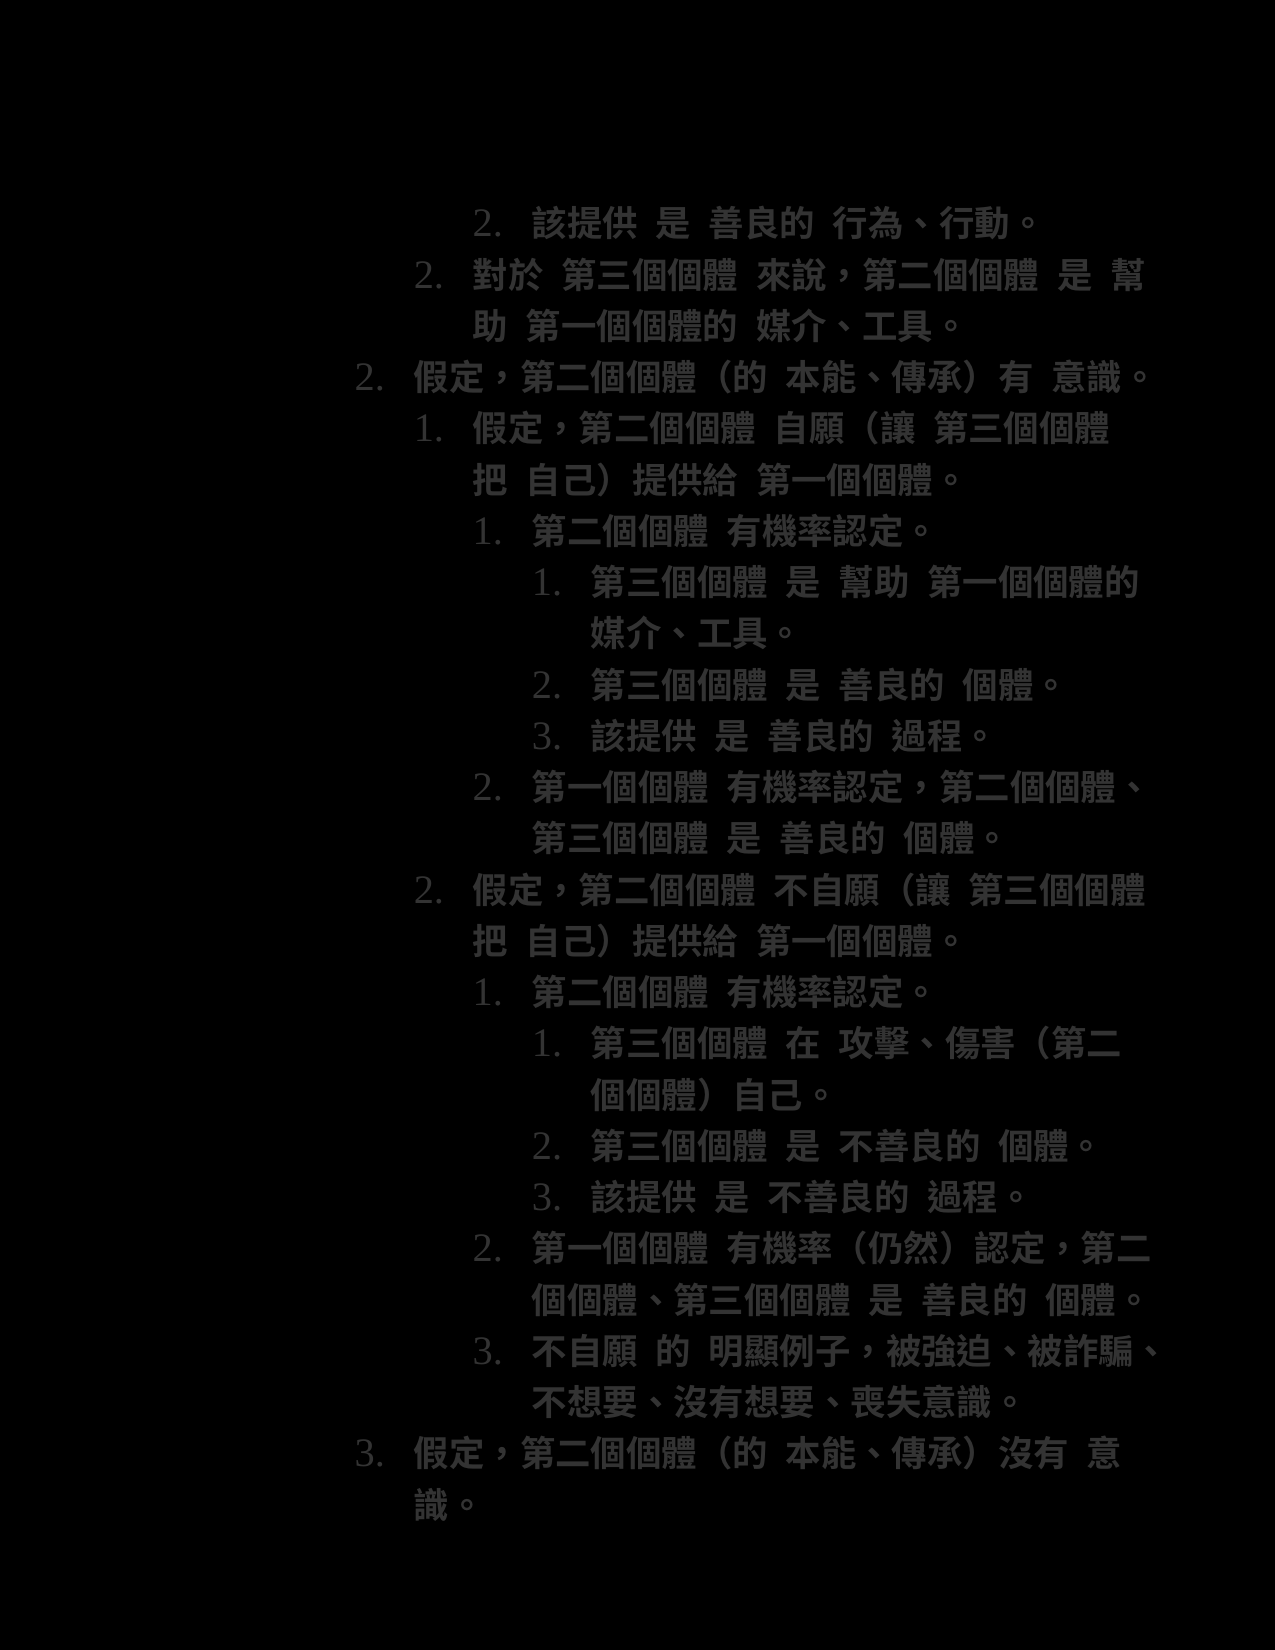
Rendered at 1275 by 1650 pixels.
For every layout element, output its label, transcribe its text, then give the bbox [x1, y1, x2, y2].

list 第三個個體 在 攻擊、傷害（第二個個體）自己。 [532, 1016, 1157, 1118]
list 第二個個體 有機率認定。 [472, 964, 1157, 1016]
list 第一個個體 有機率認定，第二個個體、第三個個體 是 善良的 個體。 [472, 759, 1157, 862]
list 第一個個體 有機率（仍然）認定，第二個個體、第三個個體 是 善良的 個體。 [472, 1221, 1157, 1323]
list 該提供 是 善良的 過程。 [532, 708, 1157, 759]
list 該提供 是 不善良的 過程。 [532, 1169, 1157, 1221]
list 假定，第二個個體（的 本能、傳承）沒有 意識。 [354, 1426, 1157, 1528]
list 第二個個體 有機率認定。 [472, 503, 1157, 554]
list 第三個個體 是 幫助 第一個個體的 媒介、工具。 [532, 554, 1157, 657]
list 假定，第二個個體（的 本能、傳承）有 意識。 [354, 349, 1157, 401]
list 對於 第三個個體 來說，第二個個體 是 幫助 第一個個體的 媒介、工具。 [413, 247, 1157, 349]
list 假定，第二個個體 自願（讓 第三個個體 把 自己）提供給 第一個個體。 [413, 401, 1157, 503]
list 第三個個體 是 不善良的 個體。 [532, 1118, 1157, 1169]
list 該提供 是 善良的 行為、行動。 [472, 196, 1157, 247]
list 不自願 的 明顯例子，被強迫、被詐騙、不想要、沒有想要、喪失意識。 [472, 1323, 1157, 1426]
list 假定，第二個個體 不自願（讓 第三個個體 把 自己）提供給 第一個個體。 [413, 862, 1157, 964]
list 第三個個體 是 善良的 個體。 [532, 657, 1157, 708]
